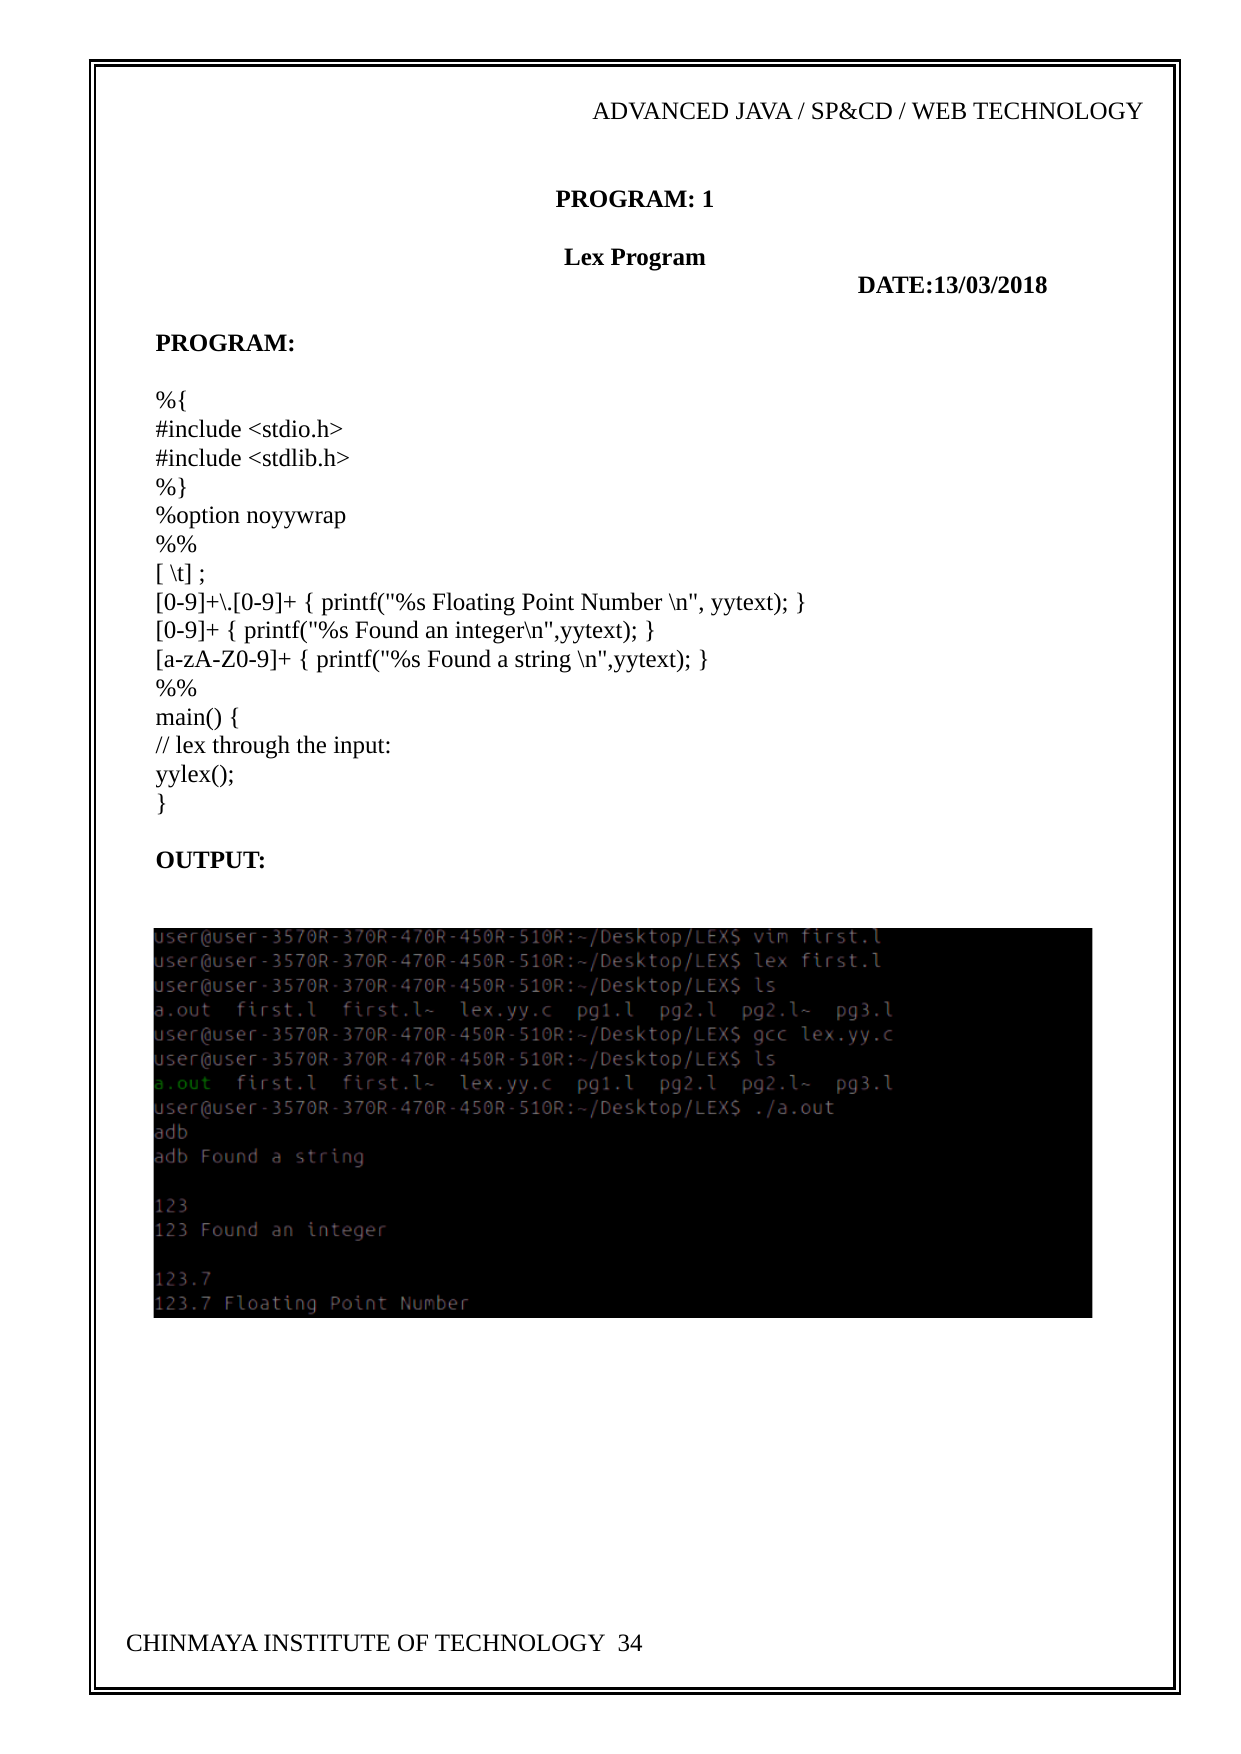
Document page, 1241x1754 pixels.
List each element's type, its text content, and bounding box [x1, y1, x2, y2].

text %} [155, 472, 1114, 500]
text Lex Program [155, 242, 1114, 270]
text // lex through the input: [155, 730, 1114, 759]
text #include <stdio.h> [155, 414, 1114, 443]
text yylex(); [155, 759, 1114, 788]
text DATE:13/03/2018 [155, 270, 1114, 299]
text %option noyywrap [155, 500, 1114, 529]
text [0-9]+\.[0-9]+ { printf("%s Floating Point Number \n", yytext); } [155, 587, 1114, 615]
text [ \t] ; [155, 558, 1114, 587]
text %% [155, 673, 1114, 702]
text [0-9]+ { printf("%s Found an integer\n",yytext); } [155, 615, 1114, 644]
text PROGRAM: [155, 328, 1114, 357]
text [a-zA-Z0-9]+ { printf("%s Found a string \n",yytext); } [155, 644, 1114, 673]
text %{ [155, 385, 1114, 414]
text #include <stdlib.h> [155, 443, 1114, 472]
text OUTPUT: [155, 845, 1114, 874]
text } [155, 788, 1114, 817]
text %% [155, 529, 1114, 558]
text PROGRAM: 1 [155, 184, 1114, 213]
text main() { [155, 702, 1114, 730]
